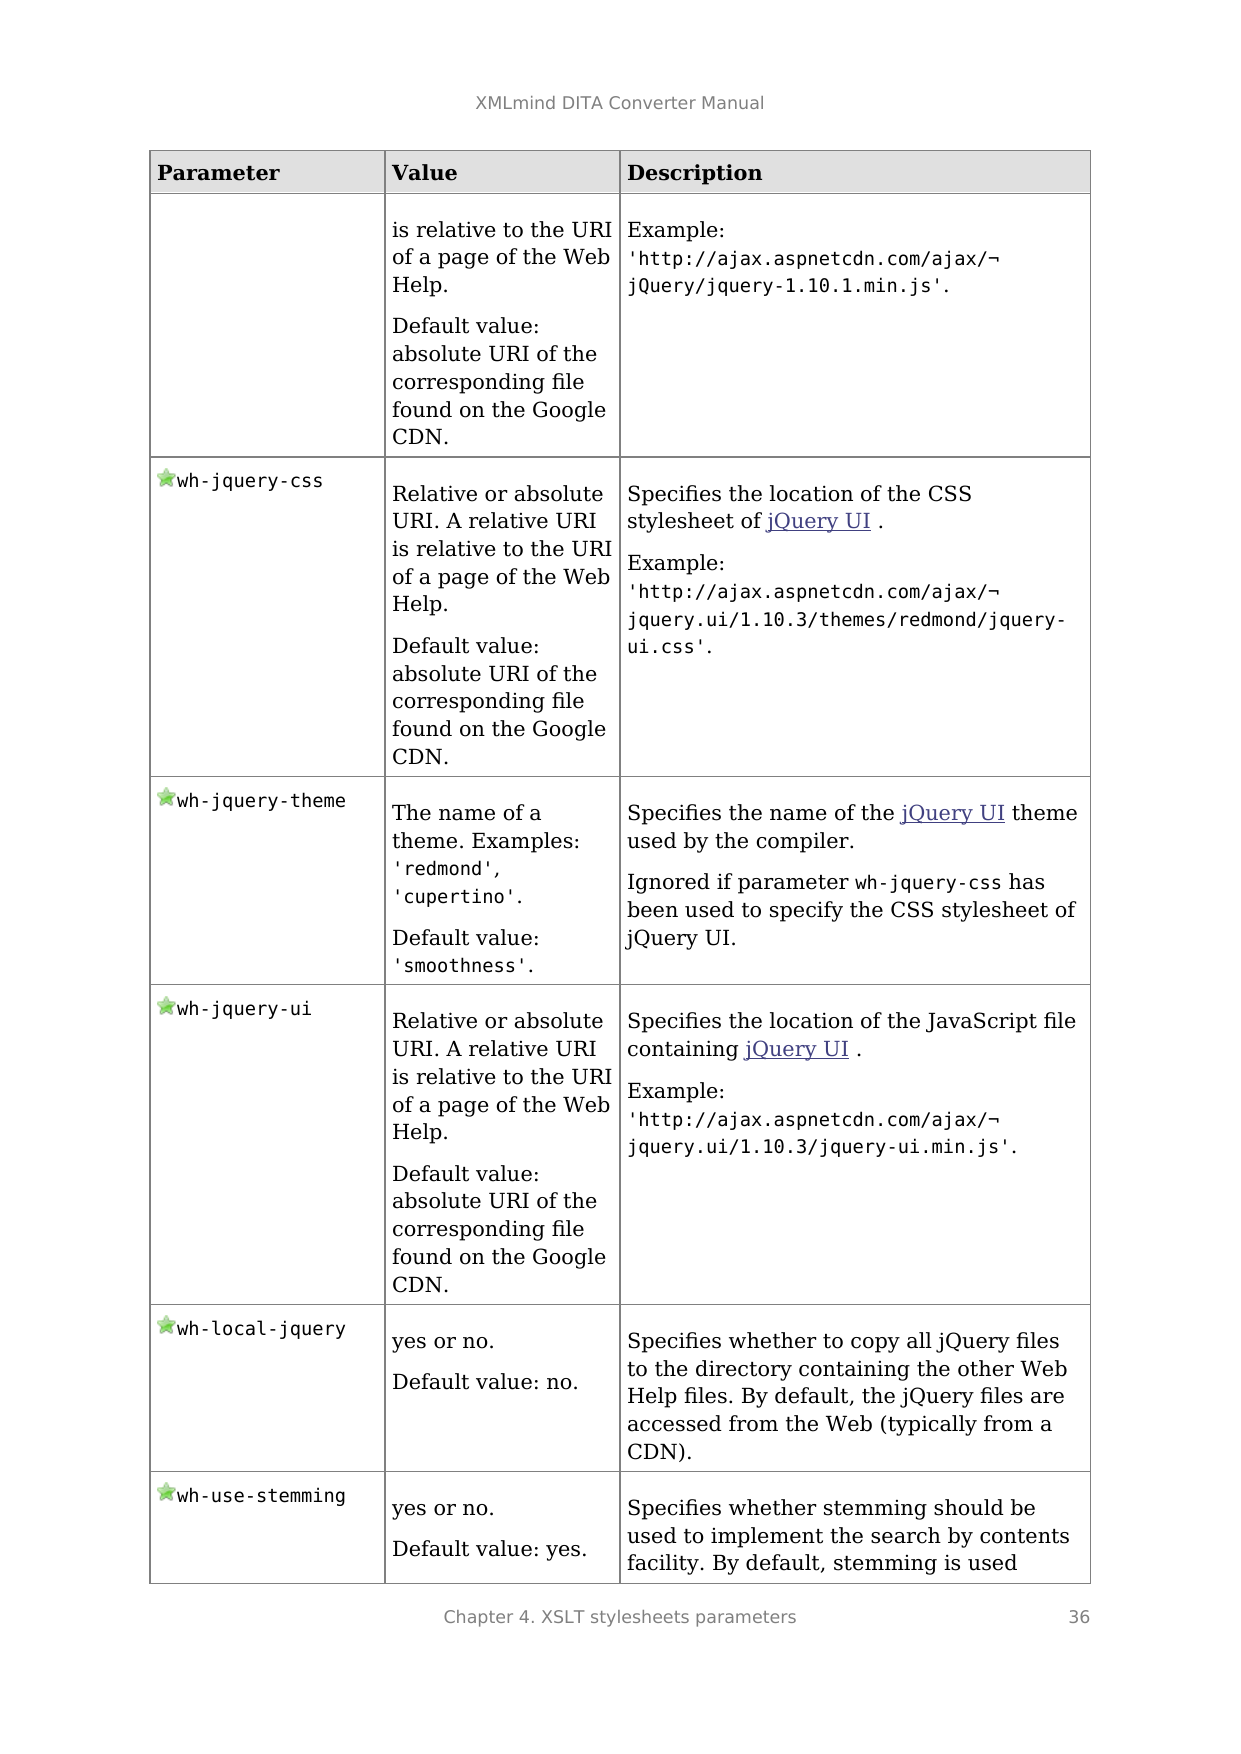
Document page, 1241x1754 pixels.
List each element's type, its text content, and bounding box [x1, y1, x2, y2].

table_cell is relative to the URI of a page of the Web Help. Default value: absolute URI of the corresponding file found on the Google CDN. [386, 194, 619, 456]
table_cell Specifies whether stemming should be used to implement the search by contents facility. By default, stemming is used [621, 1472, 1090, 1582]
table_header Description [621, 151, 1090, 192]
table_cell Example: 'http://ajax.aspnetcdn.com/ajax/¬ jQuery/jquery-1.10.1.min.js'. [621, 194, 1090, 456]
table_cell wh-use-stemming [151, 1472, 384, 1582]
table_cell The name of a theme. Examples: 'redmond', 'cupertino'. Default value: 'smoothness'. [386, 777, 619, 984]
table_cell wh-local-jquery [151, 1305, 384, 1471]
table_cell Relative or absolute URI. A relative URI is relative to the URI of a page of the Web Help. Default value: absolute URI of the corresponding file found on the Google CDN. [386, 458, 619, 776]
table_cell wh-jquery-css [151, 458, 384, 776]
table_cell wh-jquery-ui [151, 985, 384, 1304]
table_cell Relative or absolute URI. A relative URI is relative to the URI of a page of the Web Help. Default value: absolute URI of the corresponding file found on the Google CDN. [386, 985, 619, 1304]
table_header Value [386, 151, 619, 192]
table_header Parameter [151, 151, 384, 192]
table_cell Specifies the location of the CSS stylesheet of jQuery UI . Example: 'http://ajax.aspnetcdn.com/ajax/¬ jquery.ui/1.10.3/themes/redmond/jquery-ui.css'. [621, 458, 1090, 776]
table_cell Specifies the location of the JavaScript file containing jQuery UI . Example: 'http://ajax.aspnetcdn.com/ajax/¬ jquery.ui/1.10.3/jquery-ui.min.js'. [621, 985, 1090, 1304]
table_cell yes or no. Default value: no. [386, 1305, 619, 1471]
table_cell yes or no. Default value: yes. [386, 1472, 619, 1582]
picture [156, 467, 177, 488]
table_cell Specifies whether to copy all jQuery files to the directory containing the other Web Help files. By default, the jQuery files are accessed from the Web (typically from a CDN). [621, 1305, 1090, 1471]
picture [156, 1315, 177, 1335]
table_cell [151, 194, 384, 456]
table_cell Specifies the name of the jQuery UI theme used by the compiler. Ignored if parameter wh-jquery-css has been used to specify the CSS stylesheet of jQuery UI. [621, 777, 1090, 984]
table_cell wh-jquery-theme [151, 777, 384, 984]
picture [156, 995, 177, 1016]
picture [156, 1482, 177, 1502]
picture [156, 787, 177, 807]
